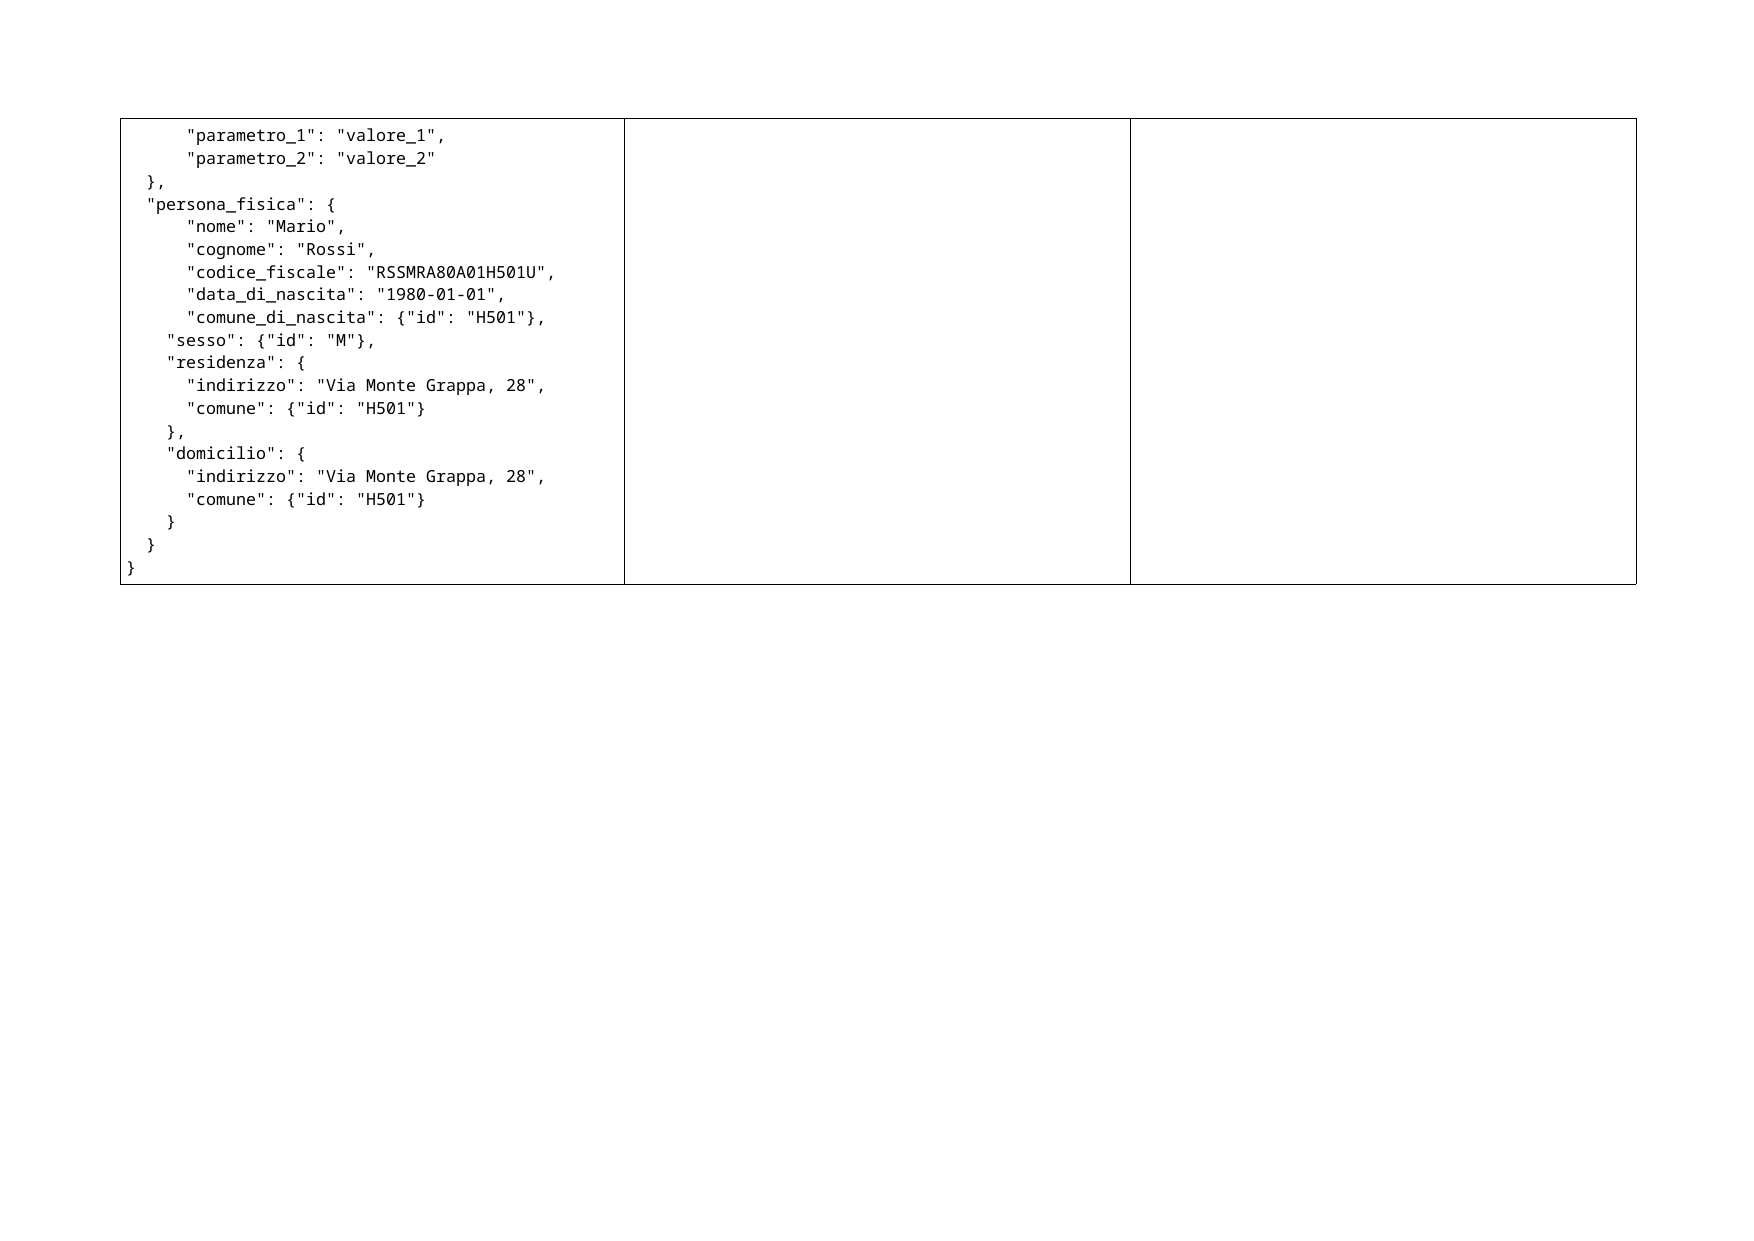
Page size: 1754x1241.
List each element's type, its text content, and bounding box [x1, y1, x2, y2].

table_cell [1131, 119, 1636, 584]
table_cell [625, 119, 1130, 584]
table_cell "parametro_1": "valore_1", "parametro_2": "valore_2" }, "persona_fisica": { "nome": "Mario", "cognome": "Rossi", "codice_fiscale": "RSSMRA80A01H501U", "data_di_nascita": "1980-01-01", "comune_di_nascita": {"id": "H501"}, "sesso": {"id": "M"}, "residenza": { "indirizzo": "Via Monte Grappa, 28", "comune": {"id": "H501"} }, "domicilio": { "indirizzo": "Via Monte Grappa, 28", "comune": {"id": "H501"} } } } [121, 119, 624, 584]
